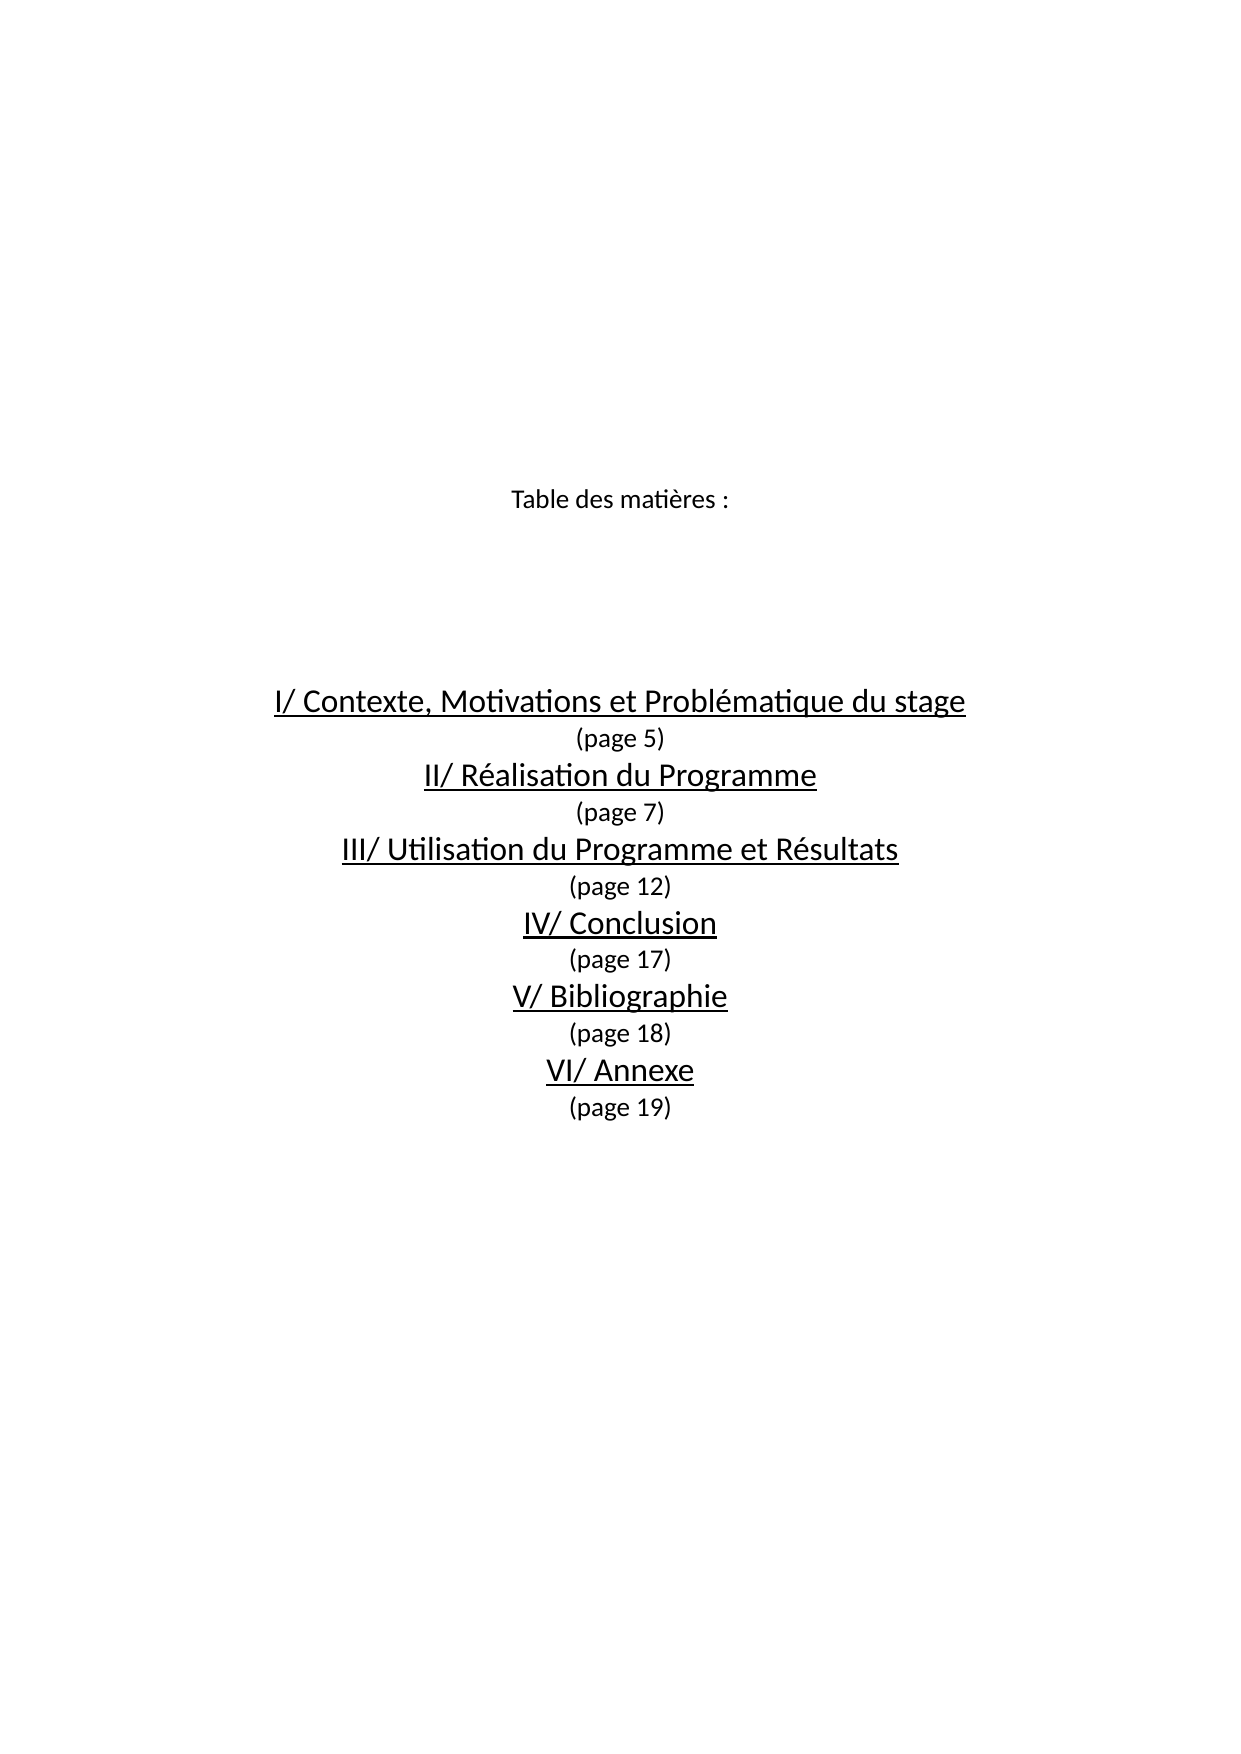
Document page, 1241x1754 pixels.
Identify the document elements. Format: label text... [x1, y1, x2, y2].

text II/ Réalisation du Programme [118, 754, 1122, 795]
text III/ Utilisation du Programme et Résultats [118, 828, 1122, 869]
text (page 12) [118, 869, 1122, 902]
text (page 5) [118, 721, 1122, 754]
text V/ Bibliographie [118, 976, 1122, 1016]
text Table des matières : [118, 482, 1122, 515]
text IV/ Conclusion [118, 902, 1122, 942]
text (page 7) [118, 795, 1122, 828]
text VI/ Annexe [118, 1049, 1122, 1090]
text (page 19) [118, 1090, 1122, 1123]
text (page 17) [118, 942, 1122, 976]
text (page 18) [118, 1016, 1122, 1049]
text I/ Contexte, Motivations et Problématique du stage [118, 681, 1122, 721]
